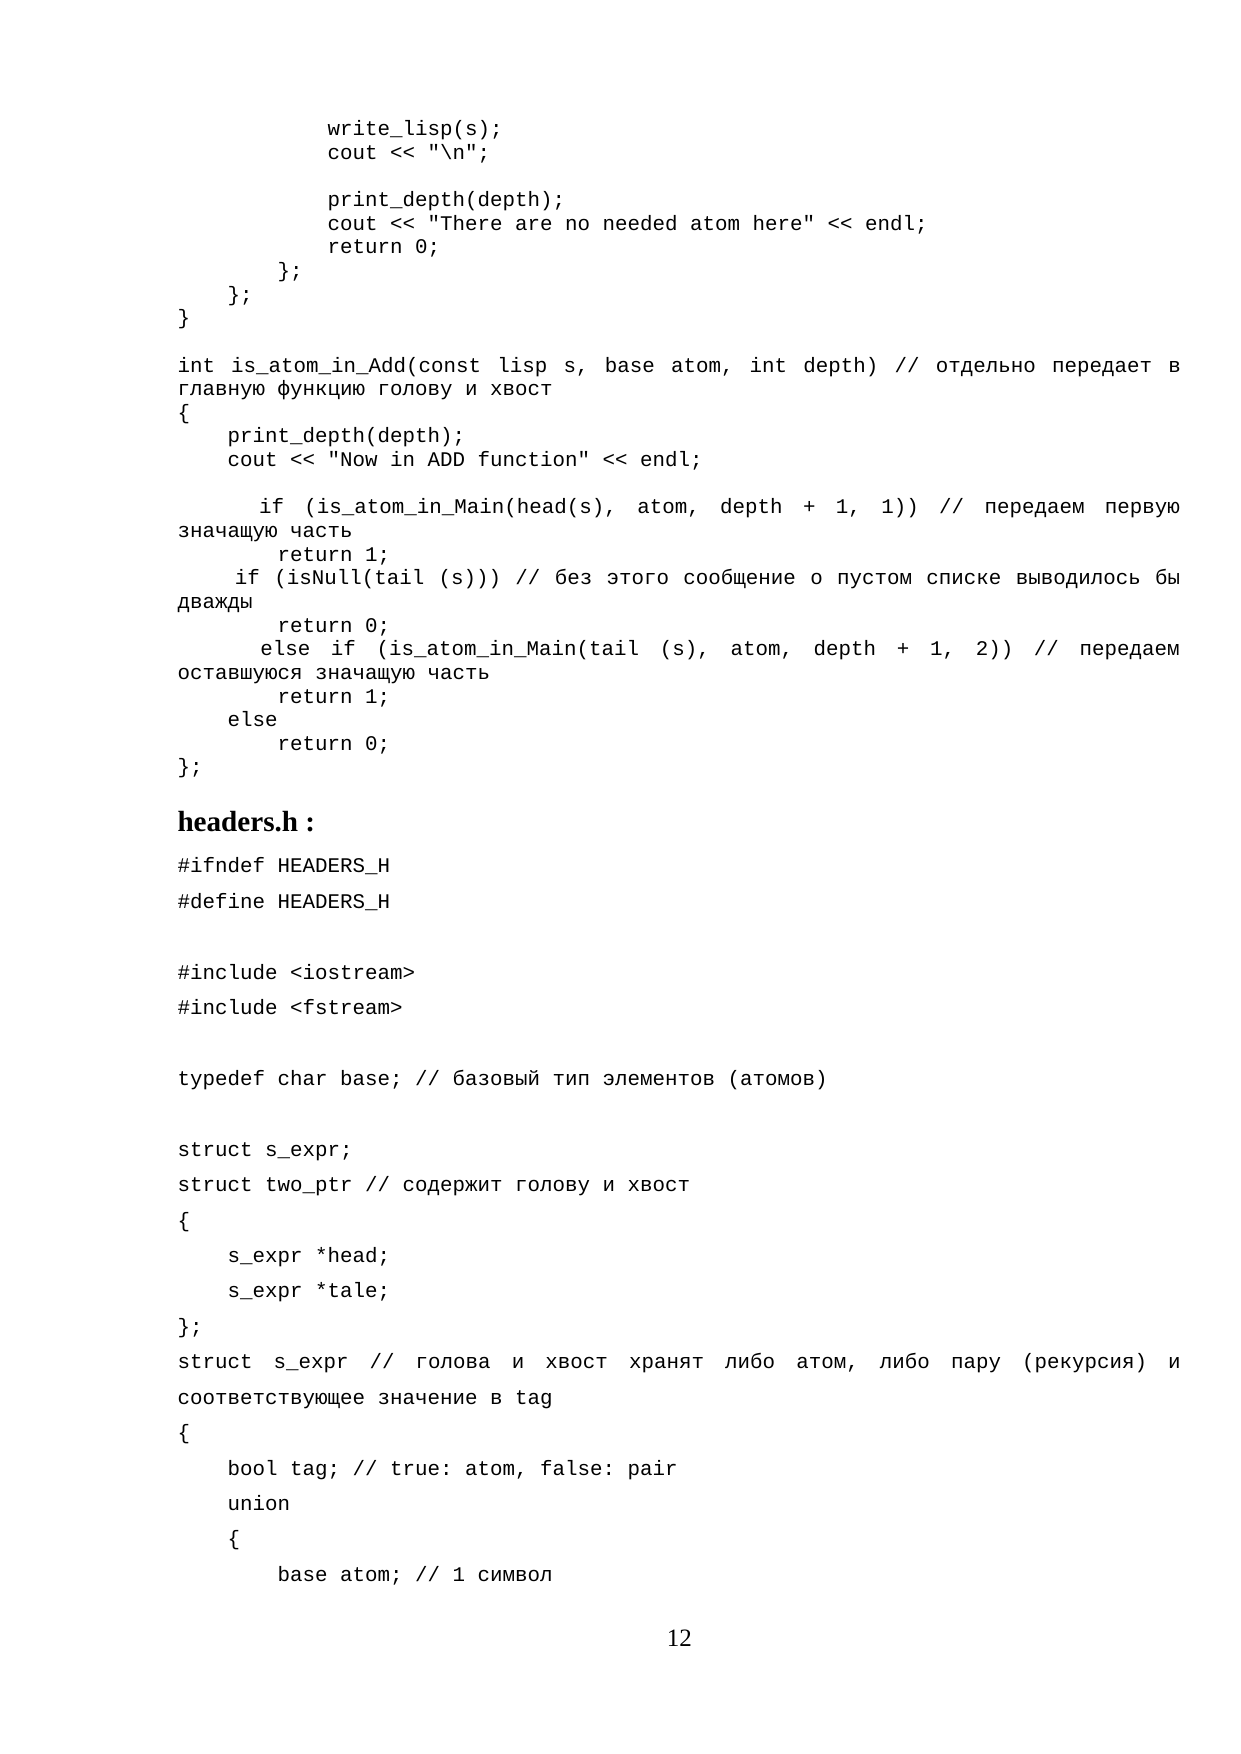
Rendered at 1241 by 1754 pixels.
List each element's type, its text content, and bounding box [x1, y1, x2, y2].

text }; [177, 1316, 1181, 1339]
text else if (is_atom_in_Main(tail (s), atom, depth + 1, 2)) // передаем оставшуюся значащую часть [177, 638, 1181, 686]
text typedef char base; // базовый тип элементов (атомов) [177, 1068, 1181, 1092]
text base atom; // 1 символ [177, 1564, 1181, 1587]
text #include <iostream> [177, 962, 1181, 985]
text #ifndef HEADERS_H [177, 855, 1181, 879]
text return 1; [177, 544, 1181, 567]
text print_depth(depth); [177, 426, 1181, 449]
text } [177, 307, 1181, 331]
text return 0; [177, 733, 1181, 757]
text print_depth(depth); [177, 189, 1181, 213]
text }; [177, 757, 1181, 780]
text { [177, 1528, 1181, 1552]
text else [177, 709, 1181, 733]
text cout << "Now in ADD function" << endl; [177, 449, 1181, 473]
text { [177, 1209, 1181, 1233]
text struct s_expr // голова и хвост хранят либо атом, либо пару (рекурсия) и соответствующее значение в tag [177, 1351, 1181, 1410]
text return 1; [177, 686, 1181, 709]
text int is_atom_in_Add(const lisp s, base atom, int depth) // отдельно передает в главную функцию голову и хвост [177, 354, 1181, 402]
text cout << "There are no needed atom here" << endl; [177, 213, 1181, 236]
text return 0; [177, 236, 1181, 260]
text headers.h : [177, 804, 1181, 837]
text bool tag; // true: atom, false: pair [177, 1457, 1181, 1481]
text union [177, 1493, 1181, 1517]
text { [177, 402, 1181, 426]
text return 0; [177, 615, 1181, 638]
text if (is_atom_in_Main(head(s), atom, depth + 1, 1)) // передаем первую значащую часть [177, 496, 1181, 544]
text struct s_expr; [177, 1139, 1181, 1162]
text s_expr *head; [177, 1245, 1181, 1269]
text if (isNull(tail (s))) // без этого сообщение о пустом списке выводилось бы дважды [177, 567, 1181, 615]
text s_expr *tale; [177, 1280, 1181, 1304]
text #define HEADERS_H [177, 891, 1181, 914]
text cout << "\n"; [177, 142, 1181, 165]
text struct two_ptr // содержит голову и хвост [177, 1174, 1181, 1198]
text }; [177, 260, 1181, 284]
text { [177, 1422, 1181, 1446]
text }; [177, 284, 1181, 307]
text write_lisp(s); [177, 118, 1181, 142]
text #include <fstream> [177, 997, 1181, 1021]
